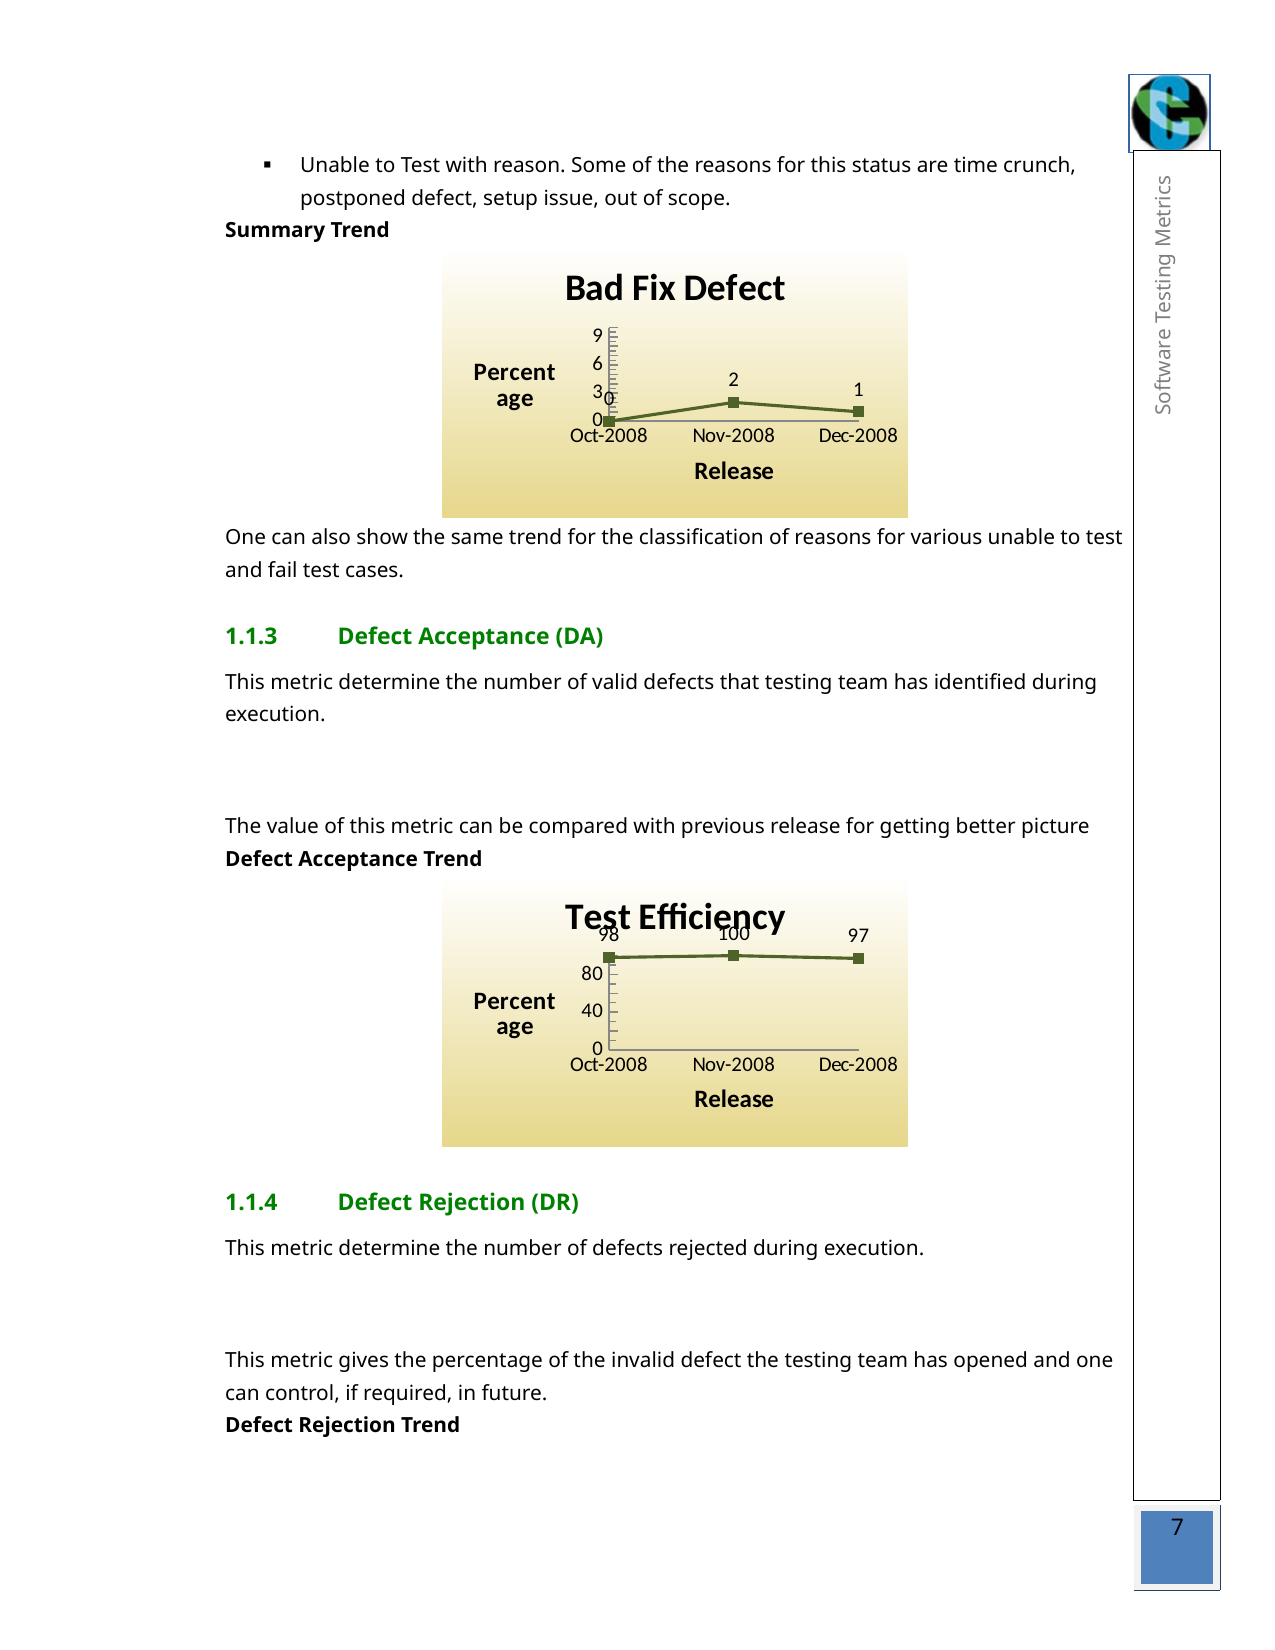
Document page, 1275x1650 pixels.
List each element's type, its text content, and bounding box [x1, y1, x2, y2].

text Defect Rejection Trend [225, 1410, 1125, 1439]
picture [1130, 75, 1209, 152]
list Unable to Test with reason. Some of the reasons for this status are time crunch, postponed defect, setup issue, out of scope. [262, 150, 1125, 211]
text This metric gives the percentage of the invalid defect the testing team has opened and one can control, if required, in future. [225, 1345, 1125, 1406]
subtitle Defect Acceptance (DA) [225, 620, 1125, 651]
text Defect Acceptance Trend [225, 844, 1125, 873]
text Summary Trend [225, 215, 1125, 244]
text This metric determine the number of defects rejected during execution. [150, 1233, 1125, 1261]
subtitle Defect Rejection (DR) [225, 1186, 1125, 1217]
text The value of this metric can be compared with previous release for getting better picture [225, 812, 1125, 840]
text One can also show the same trend for the classification of reasons for various unable to test and fail test cases. [225, 522, 1125, 583]
text This metric determine the number of valid defects that testing team has identified during execution. [225, 667, 1125, 728]
